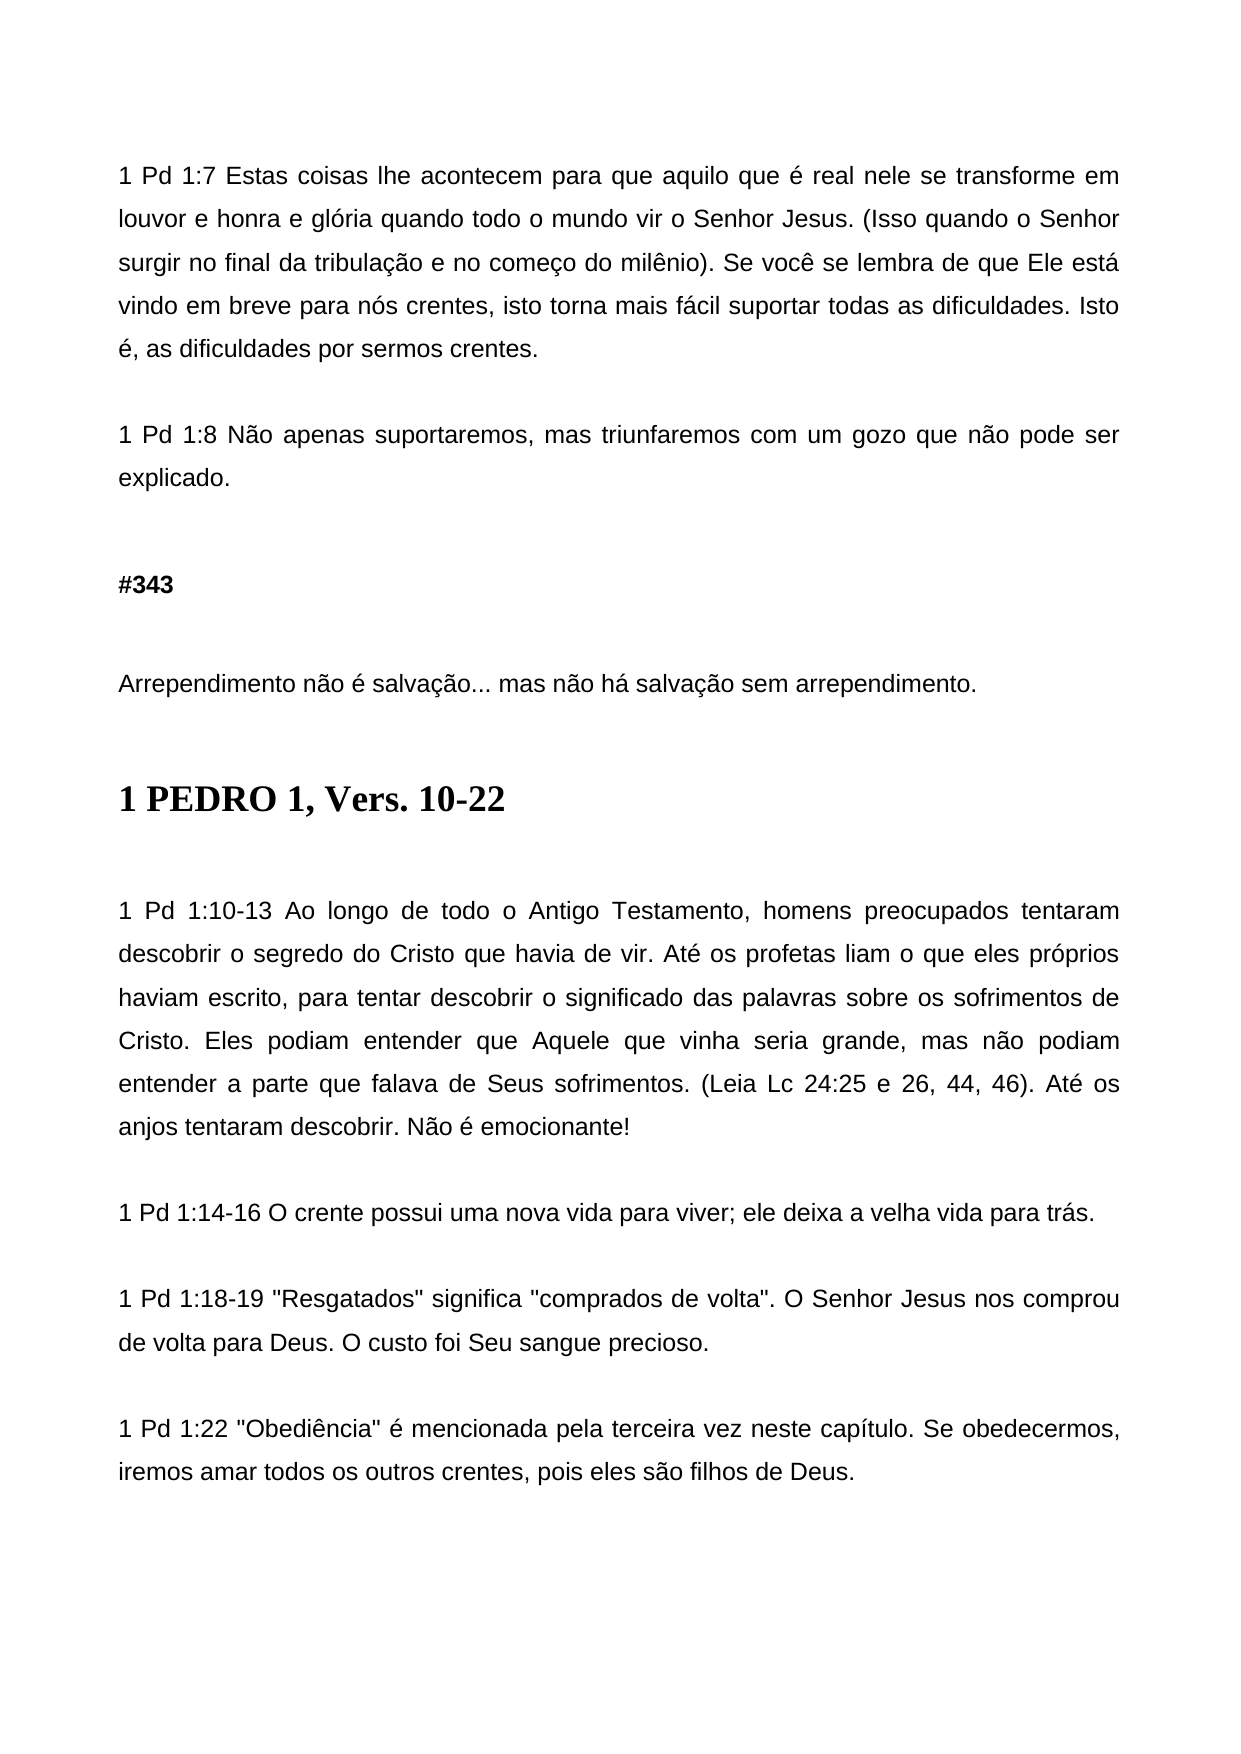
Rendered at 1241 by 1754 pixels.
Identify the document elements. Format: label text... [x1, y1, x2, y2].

text 1 Pd 1:18-19 "Resgatados" significa "comprados de volta". O Senhor Jesus nos comprou de volta para Deus. O custo foi Seu sangue precioso. [118, 1284, 1122, 1356]
text Arrependimento não é salvação... mas não há salvação sem arrependimento. [118, 669, 1122, 698]
subtitle 1 PEDRO 1, Vers. 10-22 [118, 776, 1122, 819]
text 1 Pd 1:22 "Obediência" é mencionada pela terceira vez neste capítulo. Se obedecermos, iremos amar todos os outros crentes, pois eles são filhos de Deus. [118, 1414, 1122, 1486]
text 1 Pd 1:10-13 Ao longo de todo o Antigo Testamento, homens preocupados tentaram descobrir o segredo do Cristo que havia de vir. Até os profetas liam o que eles próprios haviam escrito, para tentar descobrir o significado das palavras sobre os sofrimentos de Cristo. Eles podiam entender que Aquele que vinha seria grande, mas não podiam entender a parte que falava de Seus sofrimentos. (Leia Lc 24:25 e 26, 44, 46). Até os anjos tentaram descobrir. Não é emocionante! [118, 896, 1122, 1141]
text 1 Pd 1:7 Estas coisas lhe acontecem para que aquilo que é real nele se transforme em louvor e honra e glória quando todo o mundo vir o Senhor Jesus. (Isso quando o Senhor surgir no final da tribulação e no começo do milênio). Se você se lembra de que Ele está vindo em breve para nós crentes, isto torna mais fácil suportar todas as dificuldades. Isto é, as dificuldades por sermos crentes. [118, 161, 1122, 362]
text 1 Pd 1:8 Não apenas suportaremos, mas triunfaremos com um gozo que não pode ser explicado. [118, 420, 1122, 492]
subtitle #343 [118, 570, 1122, 599]
text 1 Pd 1:14-16 O crente possui uma nova vida para viver; ele deixa a velha vida para trás. [118, 1198, 1122, 1227]
